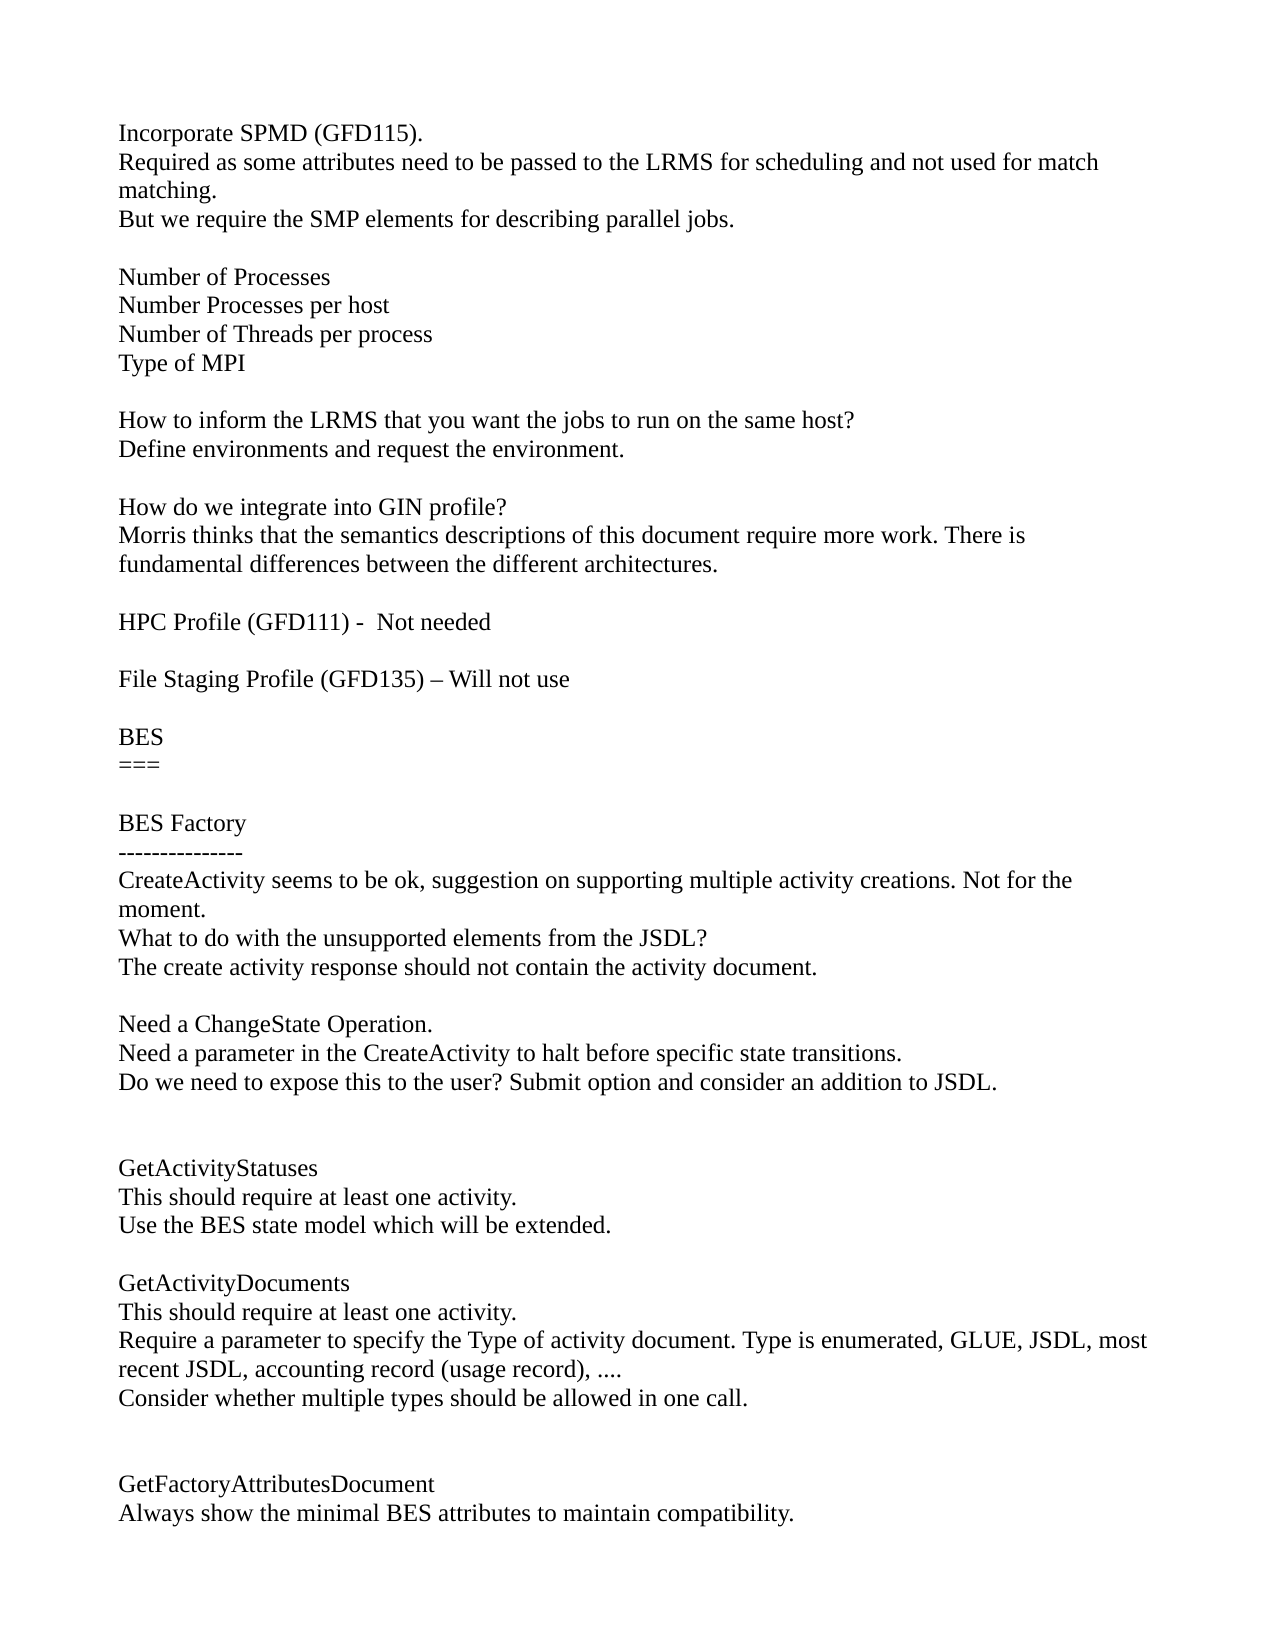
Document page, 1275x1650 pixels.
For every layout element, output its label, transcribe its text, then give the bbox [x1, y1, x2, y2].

text This should require at least one activity. [118, 1297, 1157, 1326]
text Morris thinks that the semantics descriptions of this document require more work. There is fundamental differences between the different architectures. [118, 521, 1157, 578]
text What to do with the unsupported elements from the JSDL? [118, 923, 1157, 952]
text BES Factory [118, 808, 1157, 837]
text Need a parameter in the CreateActivity to halt before specific state transitions. [118, 1038, 1157, 1067]
text Consider whether multiple types should be allowed in one call. [118, 1383, 1157, 1412]
text Use the BES state model which will be extended. [118, 1211, 1157, 1239]
text BES === [118, 722, 1157, 779]
text Always show the minimal BES attributes to maintain compatibility. [118, 1498, 1157, 1527]
text GetActivityStatuses [118, 1153, 1157, 1182]
text The create activity response should not contain the activity document. [118, 952, 1157, 981]
text HPC Profile (GFD111) - Not needed [118, 607, 1157, 636]
text How to inform the LRMS that you want the jobs to run on the same host? [118, 406, 1157, 434]
text But we require the SMP elements for describing parallel jobs. [118, 204, 1157, 233]
text Need a ChangeState Operation. [118, 1009, 1157, 1038]
text Type of MPI [118, 348, 1157, 377]
text CreateActivity seems to be ok, suggestion on supporting multiple activity creations. Not for the moment. [118, 866, 1157, 923]
text Number of Threads per process [118, 319, 1157, 348]
text Define environments and request the environment. [118, 434, 1157, 463]
text GetActivityDocuments [118, 1268, 1157, 1297]
text Number of Processes [118, 262, 1157, 291]
text This should require at least one activity. [118, 1182, 1157, 1211]
text Do we need to expose this to the user? Submit option and consider an addition to JSDL. [118, 1067, 1157, 1096]
text Incorporate SPMD (GFD115). [118, 118, 1157, 147]
text Number Processes per host [118, 291, 1157, 319]
text File Staging Profile (GFD135) – Will not use [118, 664, 1157, 693]
text Require a parameter to specify the Type of activity document. Type is enumerated, GLUE, JSDL, most recent JSDL, accounting record (usage record), .... [118, 1326, 1157, 1383]
text GetFactoryAttributesDocument [118, 1469, 1157, 1498]
text Required as some attributes need to be passed to the LRMS for scheduling and not used for match matching. [118, 147, 1157, 204]
text How do we integrate into GIN profile? [118, 492, 1157, 521]
text --------------- [118, 837, 1157, 866]
